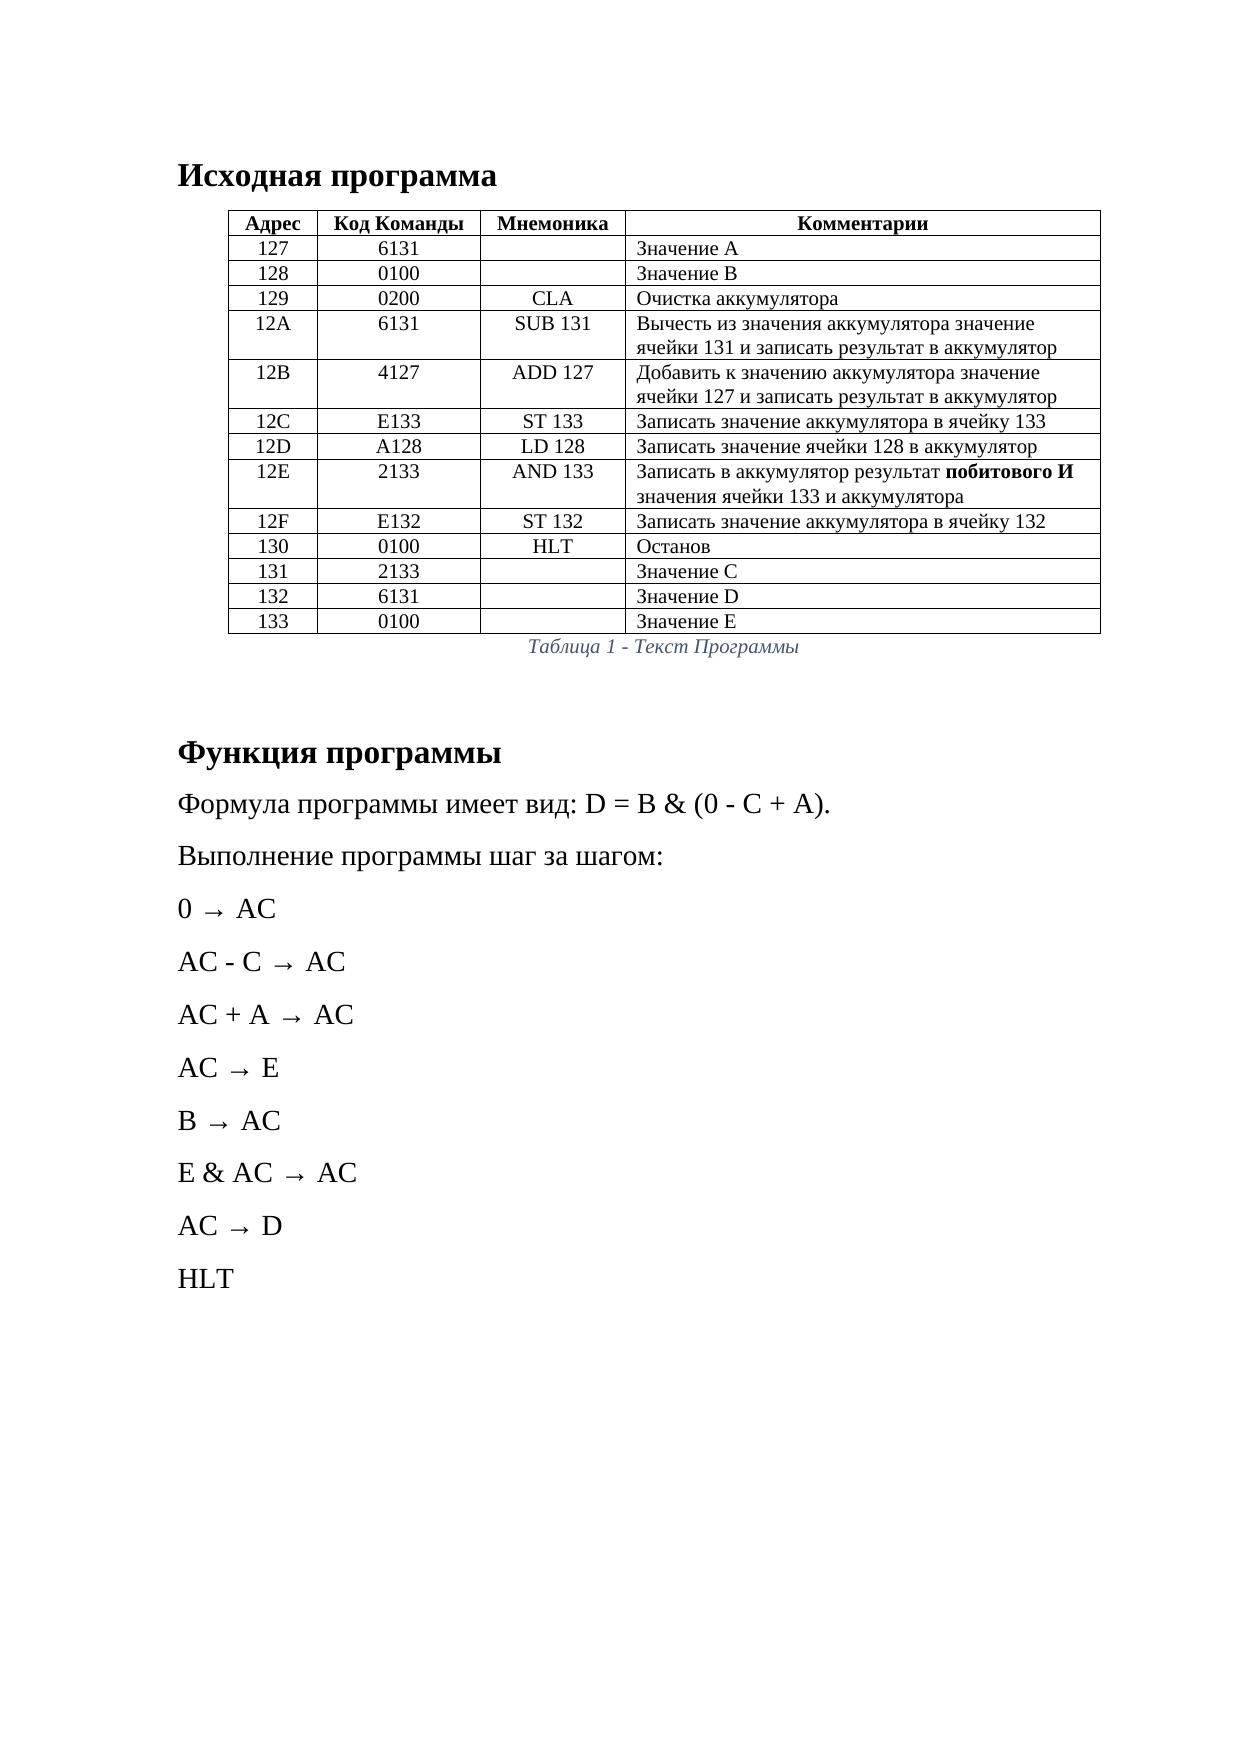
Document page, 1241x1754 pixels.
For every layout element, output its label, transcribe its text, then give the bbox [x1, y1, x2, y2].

table_cell 4127 [318, 360, 480, 408]
table_cell Вычесть из значения аккумулятора значение ячейки 131 и записать результат в аккумулятор [626, 311, 1100, 359]
table_cell 0100 [318, 534, 480, 558]
table_cell Записать значение ячейки 128 в аккумулятор [626, 434, 1100, 458]
table_cell 12A [229, 311, 317, 359]
table_cell 12B [229, 360, 317, 408]
table_cell 6131 [318, 311, 480, 359]
subtitle Исходная программа [177, 156, 1152, 194]
subtitle Функция программы [177, 732, 1152, 770]
table_cell 12D [229, 434, 317, 458]
table_cell 132 [229, 584, 317, 608]
table_cell 12F [229, 509, 317, 533]
table_cell 2133 [318, 559, 480, 583]
table_cell 129 [229, 286, 317, 310]
table_cell [481, 236, 625, 260]
table_cell Записать значение аккумулятора в ячейку 132 [626, 509, 1100, 533]
text AC - C → AC [177, 944, 1152, 978]
text AC → E [177, 1050, 1152, 1083]
table_cell 133 [229, 609, 317, 633]
table_cell A128 [318, 434, 480, 458]
table_cell [481, 584, 625, 608]
table_cell AND 133 [481, 460, 625, 508]
table_header Адрес [229, 211, 317, 234]
table_cell 130 [229, 534, 317, 558]
table_cell 127 [229, 236, 317, 260]
table_cell Значение A [626, 236, 1100, 260]
table_cell E132 [318, 509, 480, 533]
table_cell CLA [481, 286, 625, 310]
text 0 → AC [177, 891, 1152, 925]
table_header Код Команды [318, 211, 480, 234]
table_cell 2133 [318, 460, 480, 508]
table_cell Значение C [626, 559, 1100, 583]
table_cell Добавить к значению аккумулятора значение ячейки 127 и записать результат в аккумулятор [626, 360, 1100, 408]
table_cell Записать в аккумулятор результат побитового И значения ячейки 133 и аккумулятора [626, 460, 1100, 508]
table_cell [481, 261, 625, 285]
text Выполнение программы шаг за шагом: [177, 838, 1152, 872]
table_cell 0200 [318, 286, 480, 310]
table_cell LD 128 [481, 434, 625, 458]
text HLT [177, 1261, 1152, 1294]
table_cell Останов [626, 534, 1100, 558]
table_cell HLT [481, 534, 625, 558]
table_cell Записать значение аккумулятора в ячейку 133 [626, 409, 1100, 433]
table_cell 12E [229, 460, 317, 508]
table_cell [481, 609, 625, 633]
table_cell ST 133 [481, 409, 625, 433]
table_cell 0100 [318, 609, 480, 633]
table_cell 0100 [318, 261, 480, 285]
table_header Комментарии [626, 211, 1100, 234]
text AC + A → AC [177, 997, 1152, 1031]
table_cell [481, 559, 625, 583]
table_cell 128 [229, 261, 317, 285]
text AC → D [177, 1208, 1152, 1242]
table_cell ST 132 [481, 509, 625, 533]
text E & AC → AC [177, 1155, 1152, 1189]
text Формула программы имеет вид: D = B & (0 - C + A). [177, 786, 1152, 819]
text B → AC [177, 1103, 1152, 1136]
table_cell 6131 [318, 584, 480, 608]
table_cell Значение D [626, 584, 1100, 608]
table_cell Очистка аккумулятора [626, 286, 1100, 310]
text Таблица 1 - Текст Программы [177, 634, 1152, 658]
table_cell E133 [318, 409, 480, 433]
table_header Мнемоника [481, 211, 625, 234]
table_cell 6131 [318, 236, 480, 260]
table_cell Значение E [626, 609, 1100, 633]
table_cell 12C [229, 409, 317, 433]
table_cell ADD 127 [481, 360, 625, 408]
table_cell 131 [229, 559, 317, 583]
table_cell SUB 131 [481, 311, 625, 359]
table_cell Значение B [626, 261, 1100, 285]
